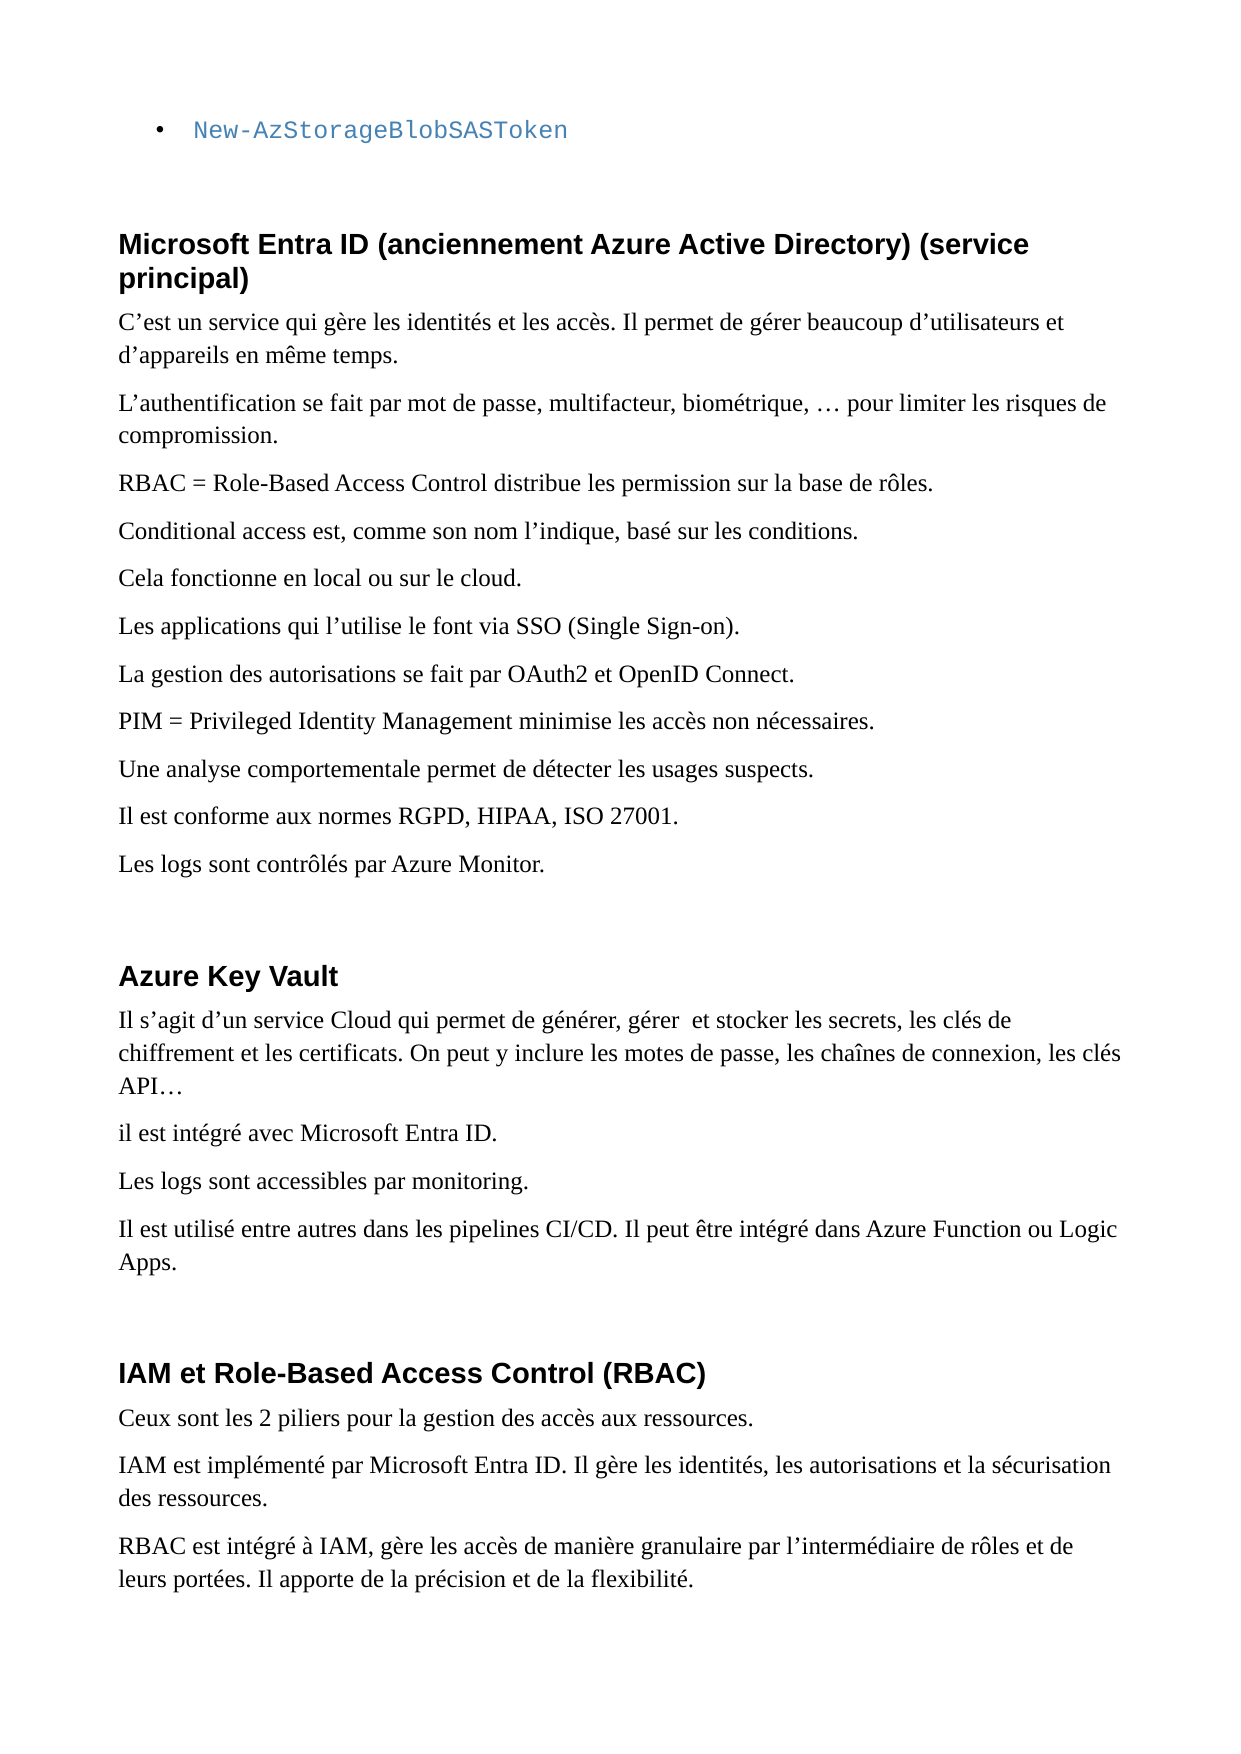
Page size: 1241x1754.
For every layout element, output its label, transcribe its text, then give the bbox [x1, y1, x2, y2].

subtitle Azure Key Vault [118, 959, 1122, 992]
text La gestion des autorisations se fait par OAuth2 et OpenID Connect. [118, 659, 1122, 687]
text il est intégré avec Microsoft Entra ID. [118, 1118, 1122, 1147]
list New-AzStorageBlobSASToken [156, 118, 1122, 146]
subtitle IAM et Role-Based Access Control (RBAC) [118, 1357, 1122, 1390]
text Une analyse comportementale permet de détecter les usages suspects. [118, 754, 1122, 783]
text PIM = Privileged Identity Management minimise les accès non nécessaires. [118, 706, 1122, 735]
text Conditional access est, comme son nom l’indique, basé sur les conditions. [118, 516, 1122, 544]
text Cela fonctionne en local ou sur le cloud. [118, 563, 1122, 592]
subtitle Microsoft Entra ID (anciennement Azure Active Directory) (service principal) [118, 227, 1122, 294]
text Les applications qui l’utilise le font via SSO (Single Sign-on). [118, 611, 1122, 640]
text Les logs sont contrôlés par Azure Monitor. [118, 849, 1122, 878]
text RBAC est intégré à IAM, gère les accès de manière granulaire par l’intermédiaire de rôles et de leurs portées. Il apporte de la précision et de la flexibilité. [118, 1531, 1122, 1593]
text L’authentification se fait par mot de passe, multifacteur, biométrique, … pour limiter les risques de compromission. [118, 388, 1122, 449]
text Il s’agit d’un service Cloud qui permet de générer, gérer et stocker les secrets, les clés de chiffrement et les certificats. On peut y inclure les motes de passe, les chaînes de connexion, les clés API… [118, 1005, 1122, 1100]
text Les logs sont accessibles par monitoring. [118, 1166, 1122, 1195]
text IAM est implémenté par Microsoft Entra ID. Il gère les identités, les autorisations et la sécurisation des ressources. [118, 1450, 1122, 1512]
text C’est un service qui gère les identités et les accès. Il permet de gérer beaucoup d’utilisateurs et d’appareils en même temps. [118, 307, 1122, 369]
text Il est conforme aux normes RGPD, HIPAA, ISO 27001. [118, 801, 1122, 830]
text Il est utilisé entre autres dans les pipelines CI/CD. Il peut être intégré dans Azure Function ou Logic Apps. [118, 1214, 1122, 1276]
text RBAC = Role-Based Access Control distribue les permission sur la base de rôles. [118, 468, 1122, 497]
text Ceux sont les 2 piliers pour la gestion des accès aux ressources. [118, 1403, 1122, 1431]
